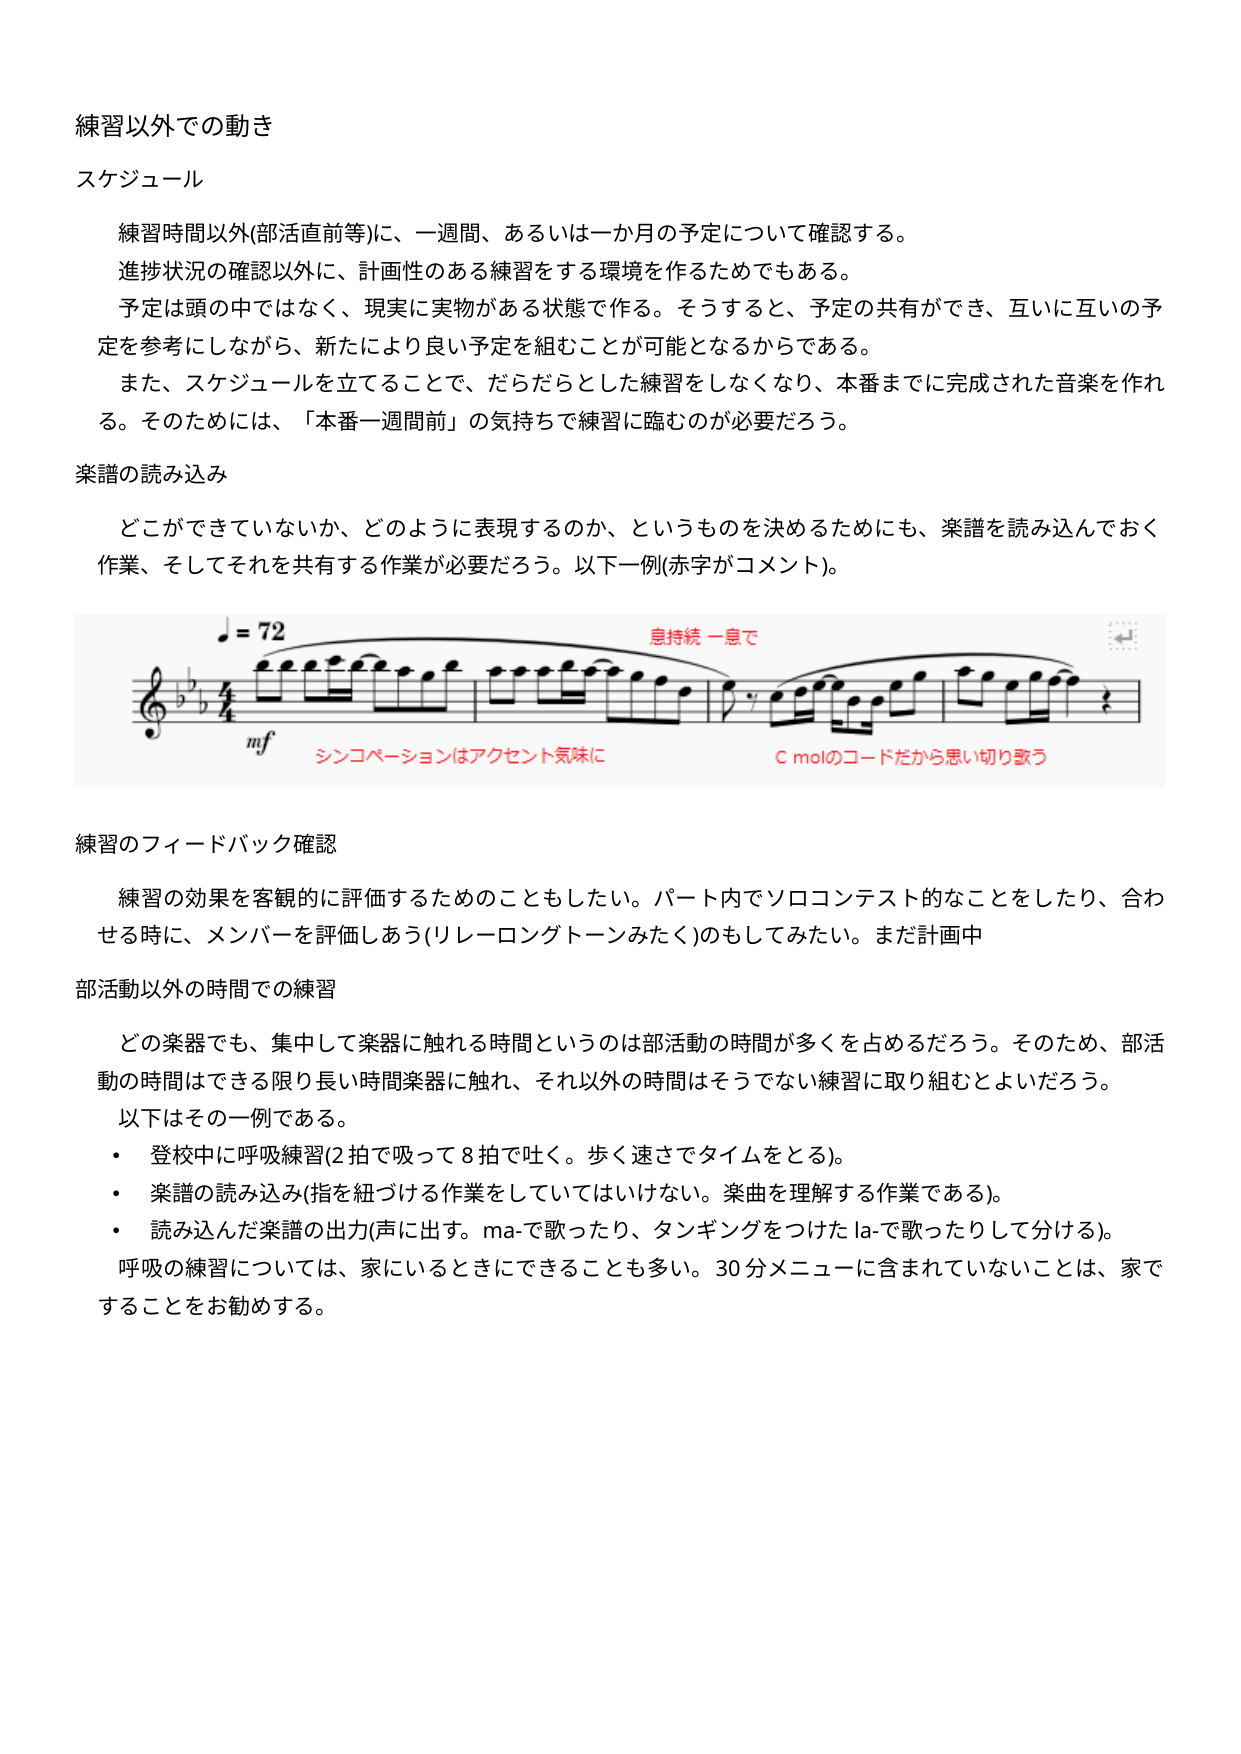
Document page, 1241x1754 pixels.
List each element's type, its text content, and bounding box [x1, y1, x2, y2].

subtitle スケジュール [75, 159, 1165, 197]
subtitle 練習以外での動き [75, 106, 1165, 143]
subtitle 練習のフィードバック確認 [75, 787, 1165, 862]
picture [74, 614, 1165, 787]
text また、スケジュールを立てることで、だらだらとした練習をしなくなり、本番までに完成された音楽を作れる。そのためには、「本番一週間前」の気持ちで練習に臨むのが必要だろう。 [97, 363, 1165, 438]
subtitle 部活動以外の時間での練習 [75, 969, 1165, 1007]
subtitle [75, 599, 1165, 614]
text 練習時間以外(部活直前等)に、一週間、あるいは一か月の予定について確認する。 [97, 213, 1165, 251]
text 練習の効果を客観的に評価するためのこともしたい。パート内でソロコンテスト的なことをしたり、合わせる時に、メンバーを評価しあう(リレーロングトーンみたく)のもしてみたい。まだ計画中 [97, 878, 1165, 953]
list 楽譜の読み込み(指を紐づける作業をしていてはいけない。楽曲を理解する作業である)。 [112, 1173, 1165, 1211]
text 以下はその一例である。 [97, 1098, 1165, 1136]
list 読み込んだ楽譜の出力(声に出す。ma-で歌ったり、タンギングをつけたla-で歌ったりして分ける)。 [112, 1211, 1165, 1248]
text 予定は頭の中ではなく、現実に実物がある状態で作る。そうすると、予定の共有ができ、互いに互いの予定を参考にしながら、新たにより良い予定を組むことが可能となるからである。 [97, 288, 1165, 363]
list 登校中に呼吸練習(2拍で吸って8拍で吐く。歩く速さでタイムをとる)。 [112, 1136, 1165, 1173]
text 呼吸の練習については、家にいるときにできることも多い。30分メニューに含まれていないことは、家ですることをお勧めする。 [97, 1248, 1165, 1323]
text どこができていないか、どのように表現するのか、というものを決めるためにも、楽譜を読み込んでおく作業、そしてそれを共有する作業が必要だろう。以下一例(赤字がコメント)。 [97, 508, 1165, 583]
text どの楽器でも、集中して楽器に触れる時間というのは部活動の時間が多くを占めるだろう。そのため、部活動の時間はできる限り長い時間楽器に触れ、それ以外の時間はそうでない練習に取り組むとよいだろう。 [97, 1023, 1165, 1098]
text 進捗状況の確認以外に、計画性のある練習をする環境を作るためでもある。 [97, 251, 1165, 288]
subtitle 楽譜の読み込み [75, 454, 1165, 492]
